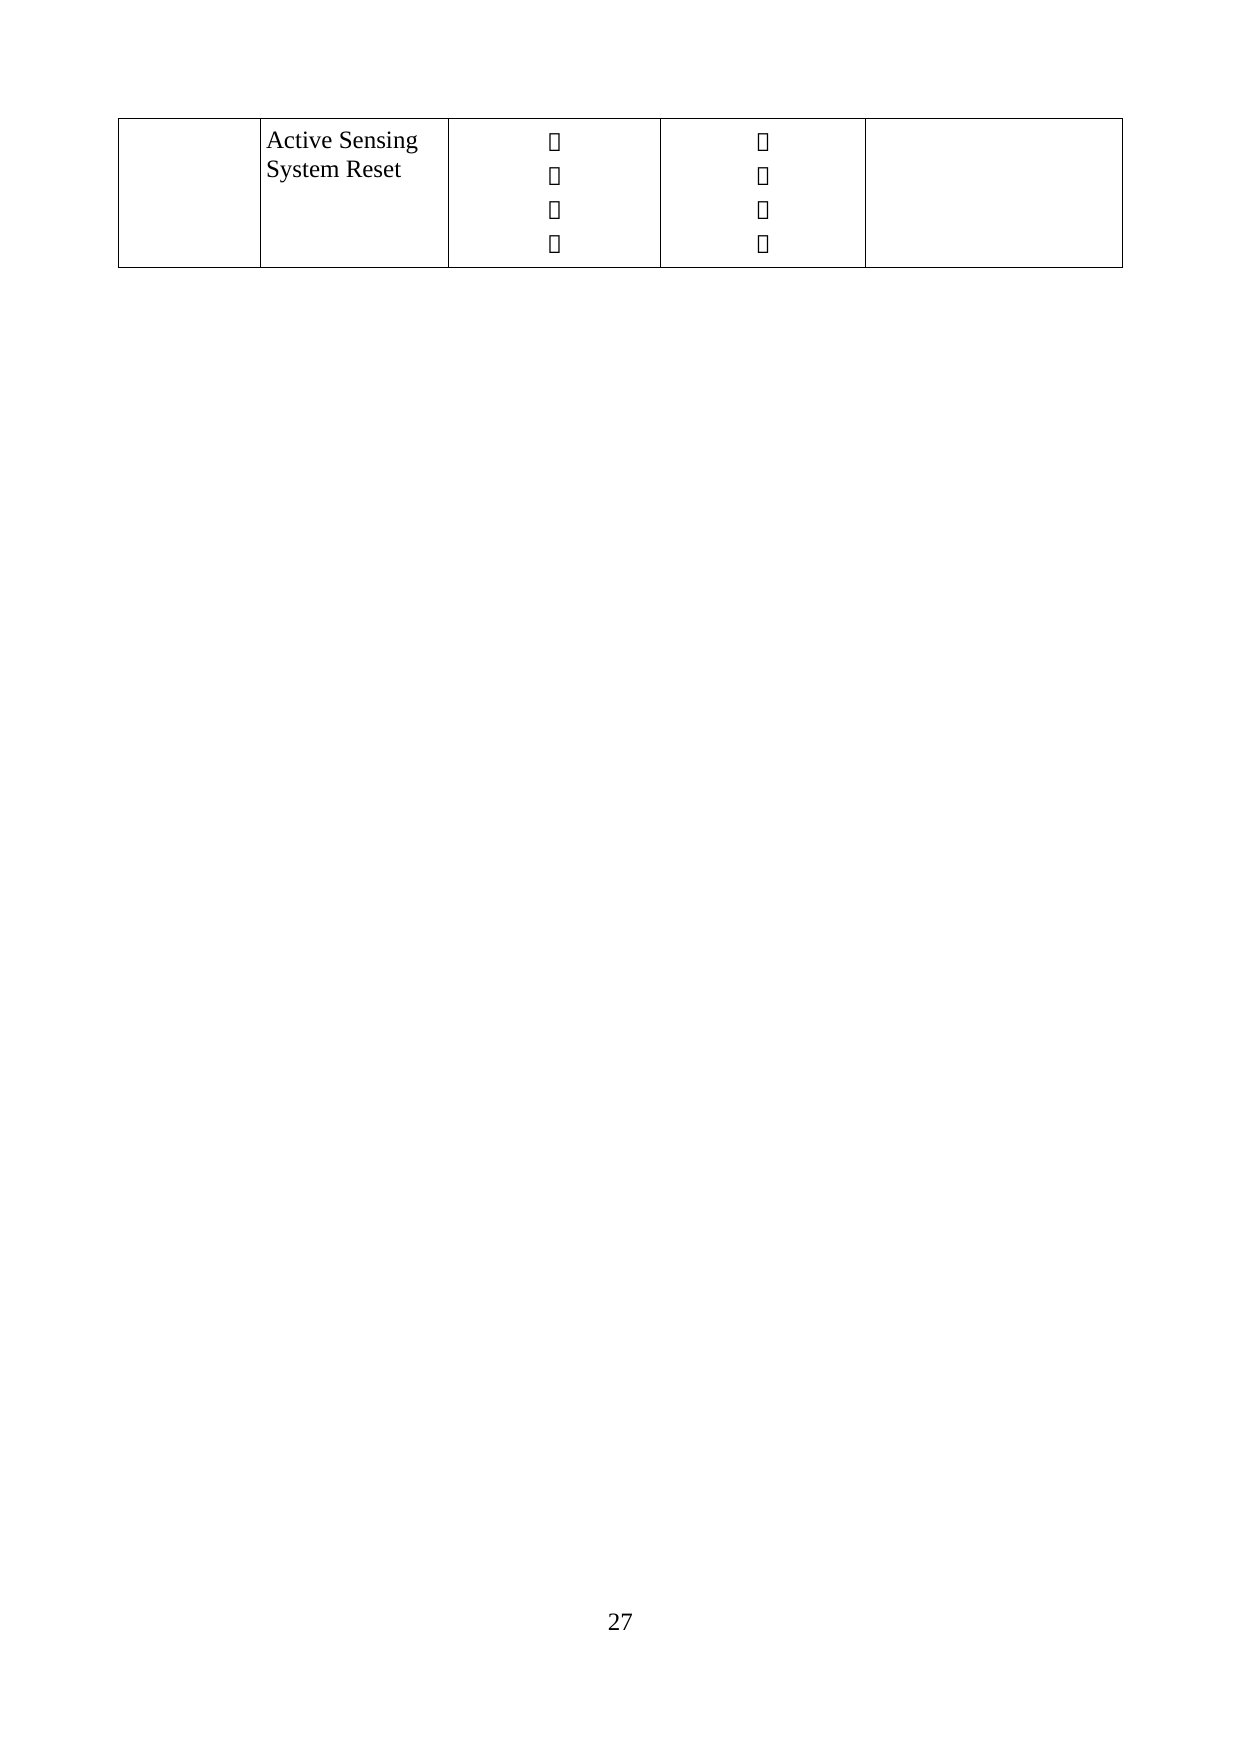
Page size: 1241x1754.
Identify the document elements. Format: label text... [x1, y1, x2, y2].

table_cell     [449, 119, 660, 267]
table_cell [866, 119, 1122, 267]
table_cell Active Sensing System Reset [261, 119, 448, 267]
table_cell [119, 119, 260, 267]
table_cell     [661, 119, 865, 267]
